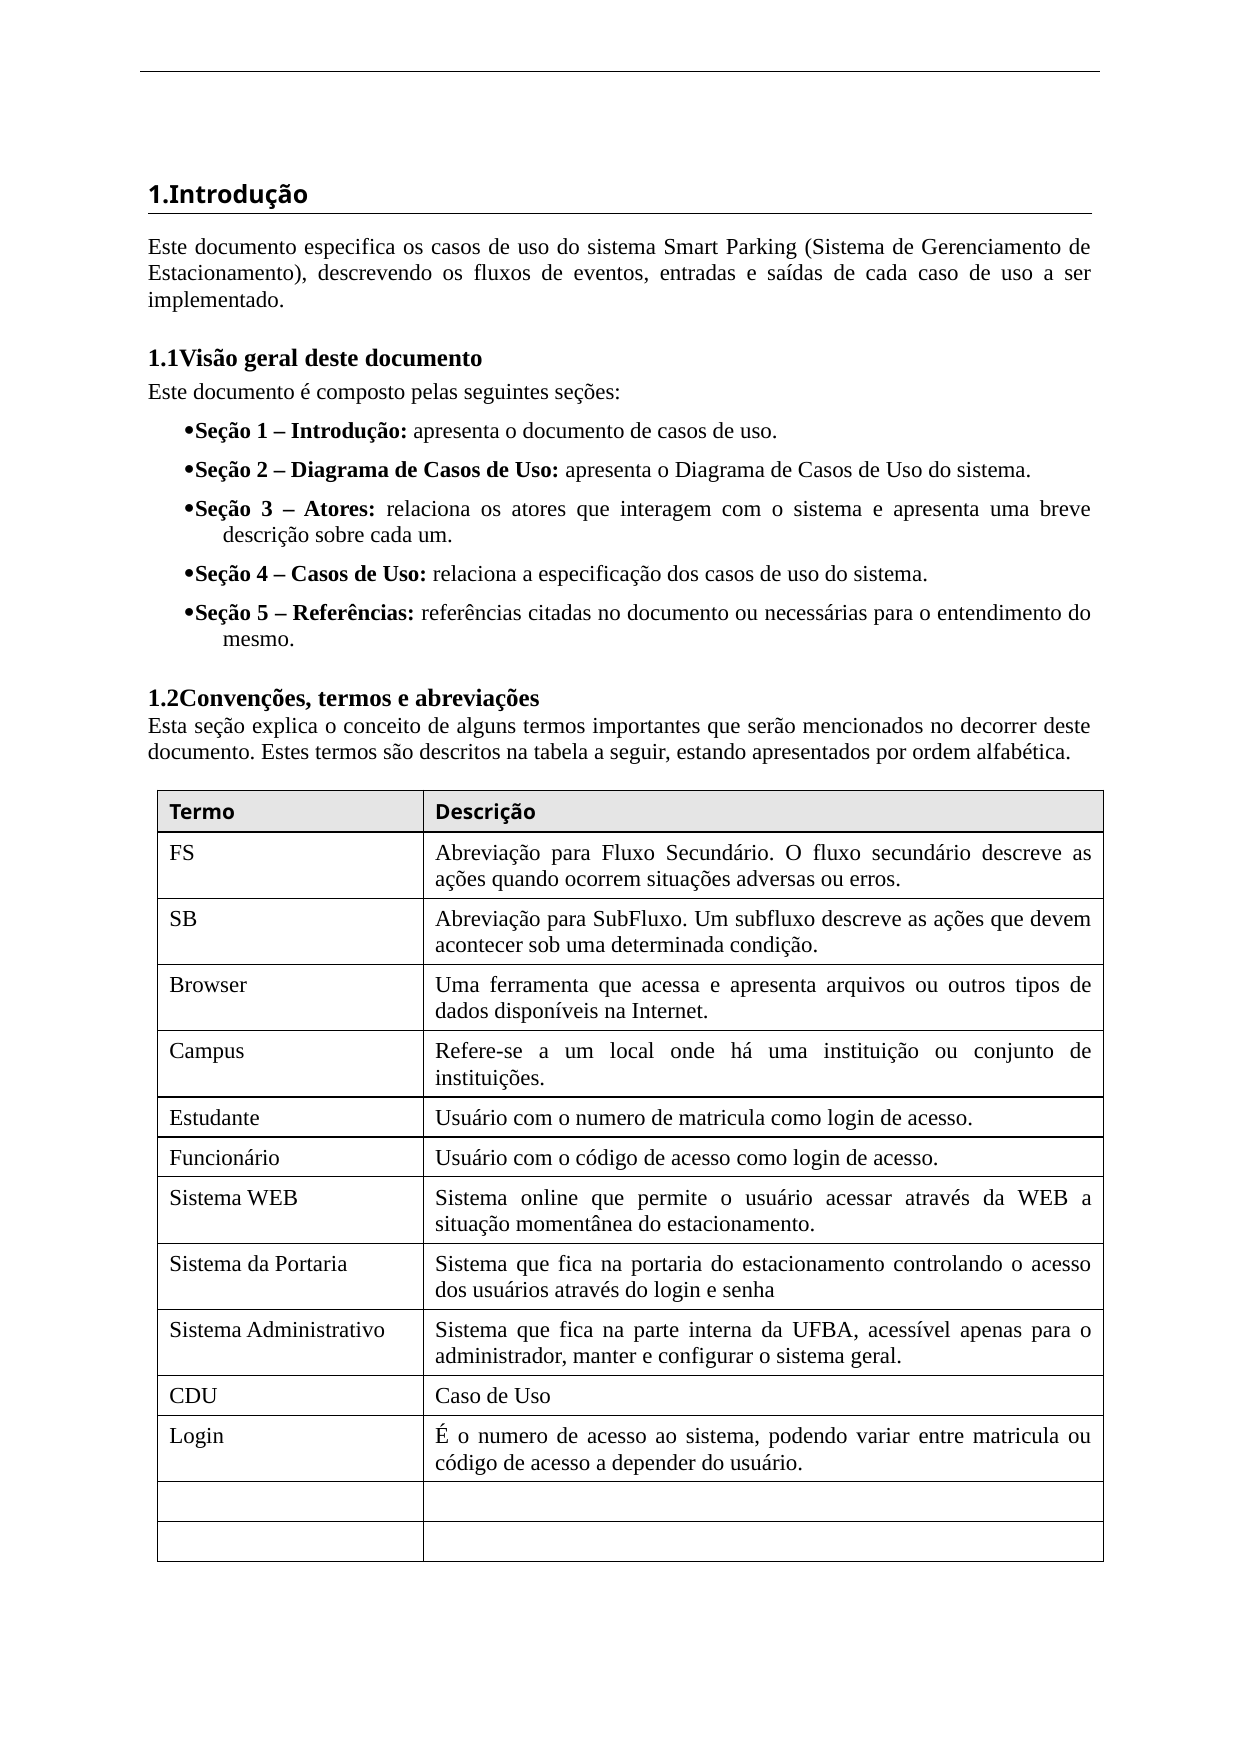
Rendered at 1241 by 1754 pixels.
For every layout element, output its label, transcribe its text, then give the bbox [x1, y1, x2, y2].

table_cell Usuário com o numero de matricula como login de acesso. [424, 1098, 1103, 1136]
table_cell Sistema que fica na parte interna da UFBA, acessível apenas para o administrador, manter e configurar o sistema geral. [424, 1310, 1103, 1375]
list Seção 3 – Atores: relaciona os atores que interagem com o sistema e apresenta uma breve descrição sobre cada um. [185, 495, 1092, 548]
subtitle Visão geral deste documento [148, 343, 1092, 372]
table_header Termo [158, 791, 423, 831]
text Esta seção explica o conceito de alguns termos importantes que serão mencionados no decorrer deste documento. Estes termos são descritos na tabela a seguir, estando apresentados por ordem alfabética. [148, 712, 1092, 764]
table_cell Login [158, 1416, 423, 1481]
table_cell Sistema que fica na portaria do estacionamento controlando o acesso dos usuários através do login e senha [424, 1244, 1103, 1309]
table_cell Campus [158, 1031, 423, 1096]
table_cell Abreviação para SubFluxo. Um subfluxo descreve as ações que devem acontecer sob uma determinada condição. [424, 899, 1103, 964]
list Seção 5 – Referências: referências citadas no documento ou necessárias para o entendimento do mesmo. [185, 599, 1092, 652]
table_header Descrição [424, 791, 1103, 831]
list Seção 2 – Diagrama de Casos de Uso: apresenta o Diagrama de Casos de Uso do sistema. [185, 456, 1092, 482]
table_cell Refere-se a um local onde há uma instituição ou conjunto de instituições. [424, 1031, 1103, 1096]
text Este documento é composto pelas seguintes seções: [148, 378, 1092, 405]
subtitle Convenções, termos e abreviações [148, 683, 1092, 712]
list Seção 4 – Casos de Uso: relaciona a especificação dos casos de uso do sistema. [185, 560, 1092, 587]
table_cell CDU [158, 1376, 423, 1415]
table_cell É o numero de acesso ao sistema, podendo variar entre matricula ou código de acesso a depender do usuário. [424, 1416, 1103, 1481]
table_cell Sistema online que permite o usuário acessar através da WEB a situação momentânea do estacionamento. [424, 1177, 1103, 1242]
table_cell [158, 1522, 423, 1561]
table_cell Browser [158, 965, 423, 1030]
table_cell Abreviação para Fluxo Secundário. O fluxo secundário descreve as ações quando ocorrem situações adversas ou erros. [424, 833, 1103, 898]
table_cell [424, 1522, 1103, 1561]
table_cell Sistema da Portaria [158, 1244, 423, 1309]
text Este documento especifica os casos de uso do sistema Smart Parking (Sistema de Gerenciamento de Estacionamento), descrevendo os fluxos de eventos, entradas e saídas de cada caso de uso a ser implementado. [148, 233, 1092, 312]
table_cell Estudante [158, 1098, 423, 1136]
subtitle Introdução [148, 177, 1092, 213]
table_cell Usuário com o código de acesso como login de acesso. [424, 1138, 1103, 1176]
list Seção 1 – Introdução: apresenta o documento de casos de uso. [185, 417, 1092, 444]
table_cell [424, 1482, 1103, 1521]
table_cell Funcionário [158, 1138, 423, 1176]
table_cell [158, 1482, 423, 1521]
table_cell SB [158, 899, 423, 964]
table_cell Sistema Administrativo [158, 1310, 423, 1375]
table_cell FS [158, 833, 423, 898]
table_cell Sistema WEB [158, 1177, 423, 1242]
table_cell Caso de Uso [424, 1376, 1103, 1415]
table_cell Uma ferramenta que acessa e apresenta arquivos ou outros tipos de dados disponíveis na Internet. [424, 965, 1103, 1030]
